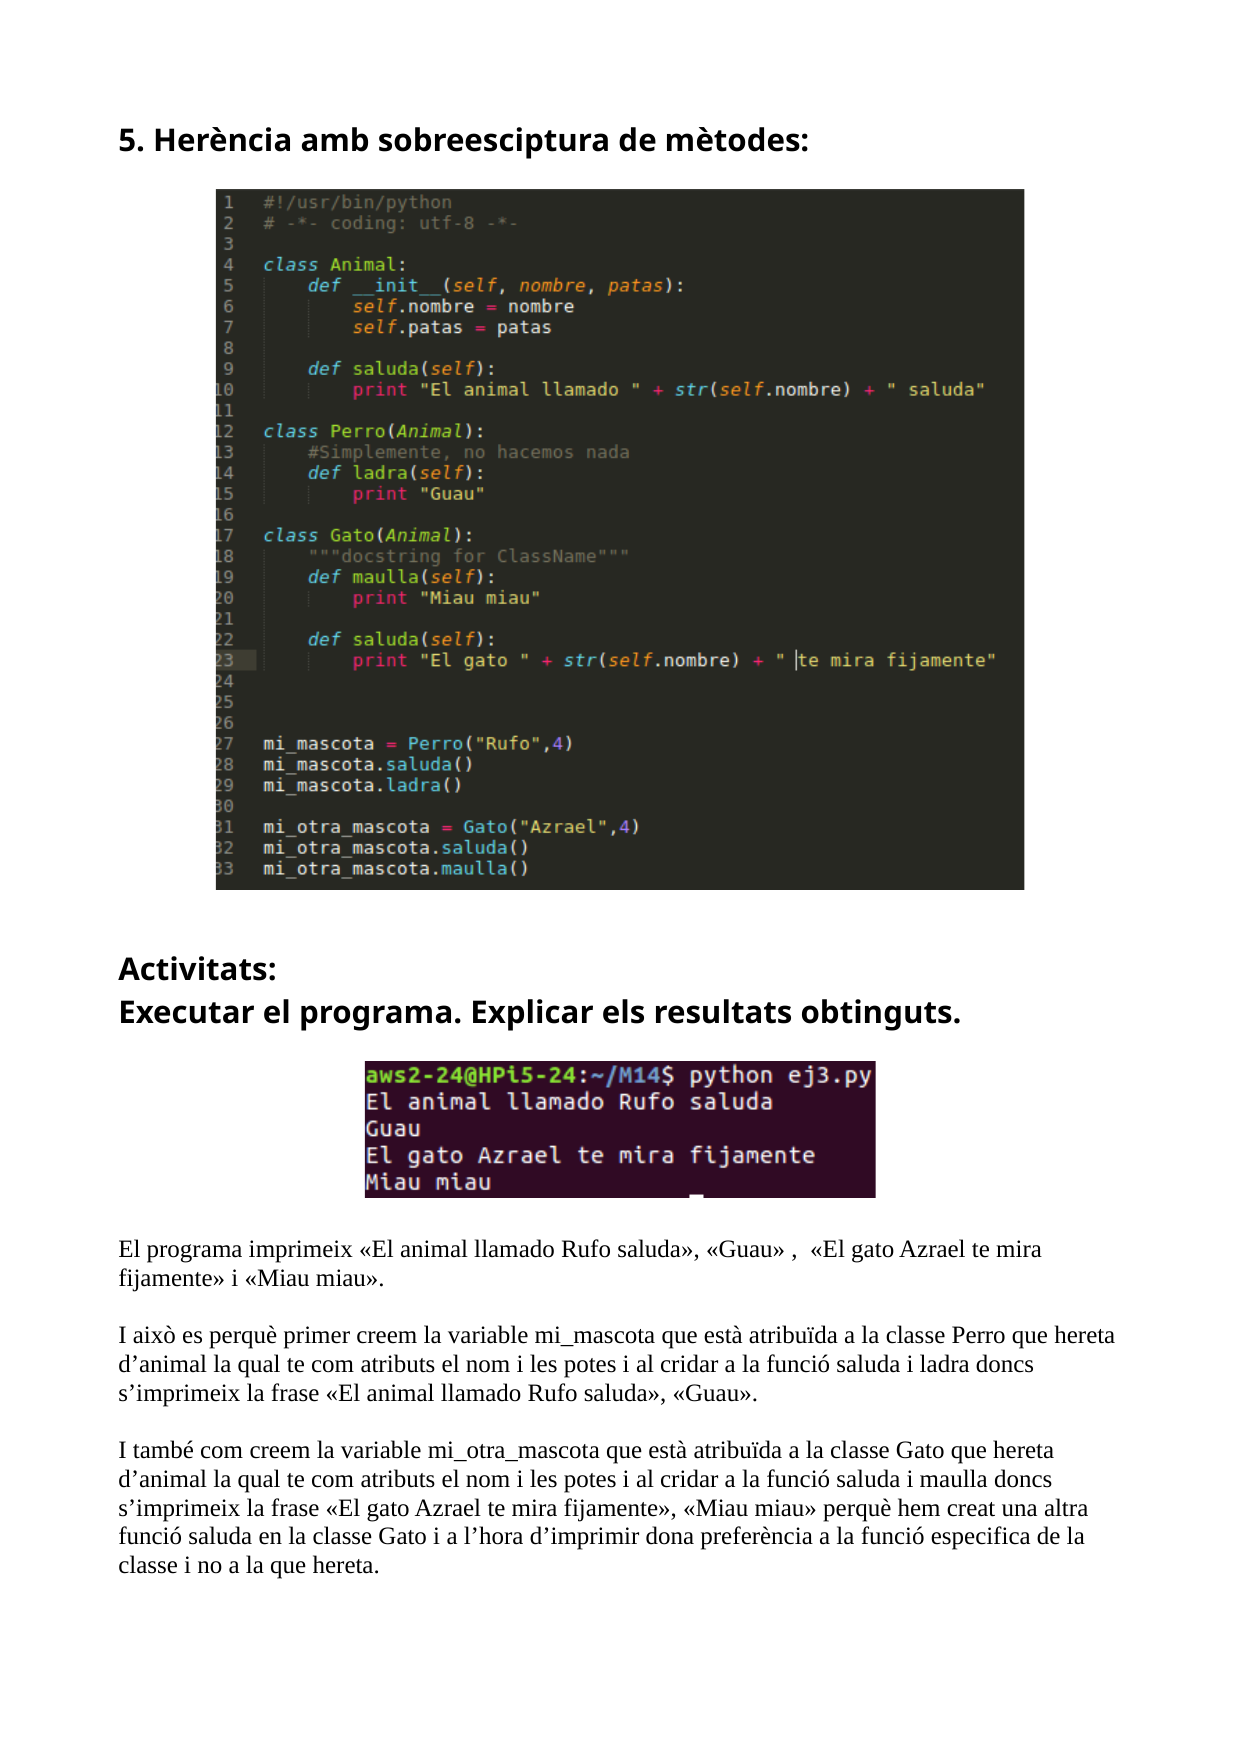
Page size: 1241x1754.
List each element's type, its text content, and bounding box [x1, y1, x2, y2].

text 5. Herència amb sobreesciptura de mètodes: [118, 118, 1122, 161]
text Executar el programa. Explicar els resultats obtinguts. [118, 990, 1122, 1033]
picture [215, 189, 1025, 890]
text I també com creem la variable mi_otra_mascota que està atribuïda a la classe Gato que hereta d’animal la qual te com atributs el nom i les potes i al cridar a la funció saluda i maulla doncs s’imprimeix la frase «El gato Azrael te mira fijamente», «Miau miau» perquè hem creat una altra funció saluda en la classe Gato i a l’hora d’imprimir dona preferència a la funció especifica de la classe i no a la que hereta. [118, 1435, 1122, 1579]
text I això es perquè primer creem la variable mi_mascota que està atribuïda a la classe Perro que hereta d’animal la qual te com atributs el nom i les potes i al cridar a la funció saluda i ladra doncs s’imprimeix la frase «El animal llamado Rufo saluda», «Guau». [118, 1320, 1122, 1406]
text Activitats: [118, 947, 1122, 990]
picture [364, 1061, 876, 1198]
text El programa imprimeix «El animal llamado Rufo saluda», «Guau» , «El gato Azrael te mira fijamente» i «Miau miau». [118, 1234, 1122, 1291]
